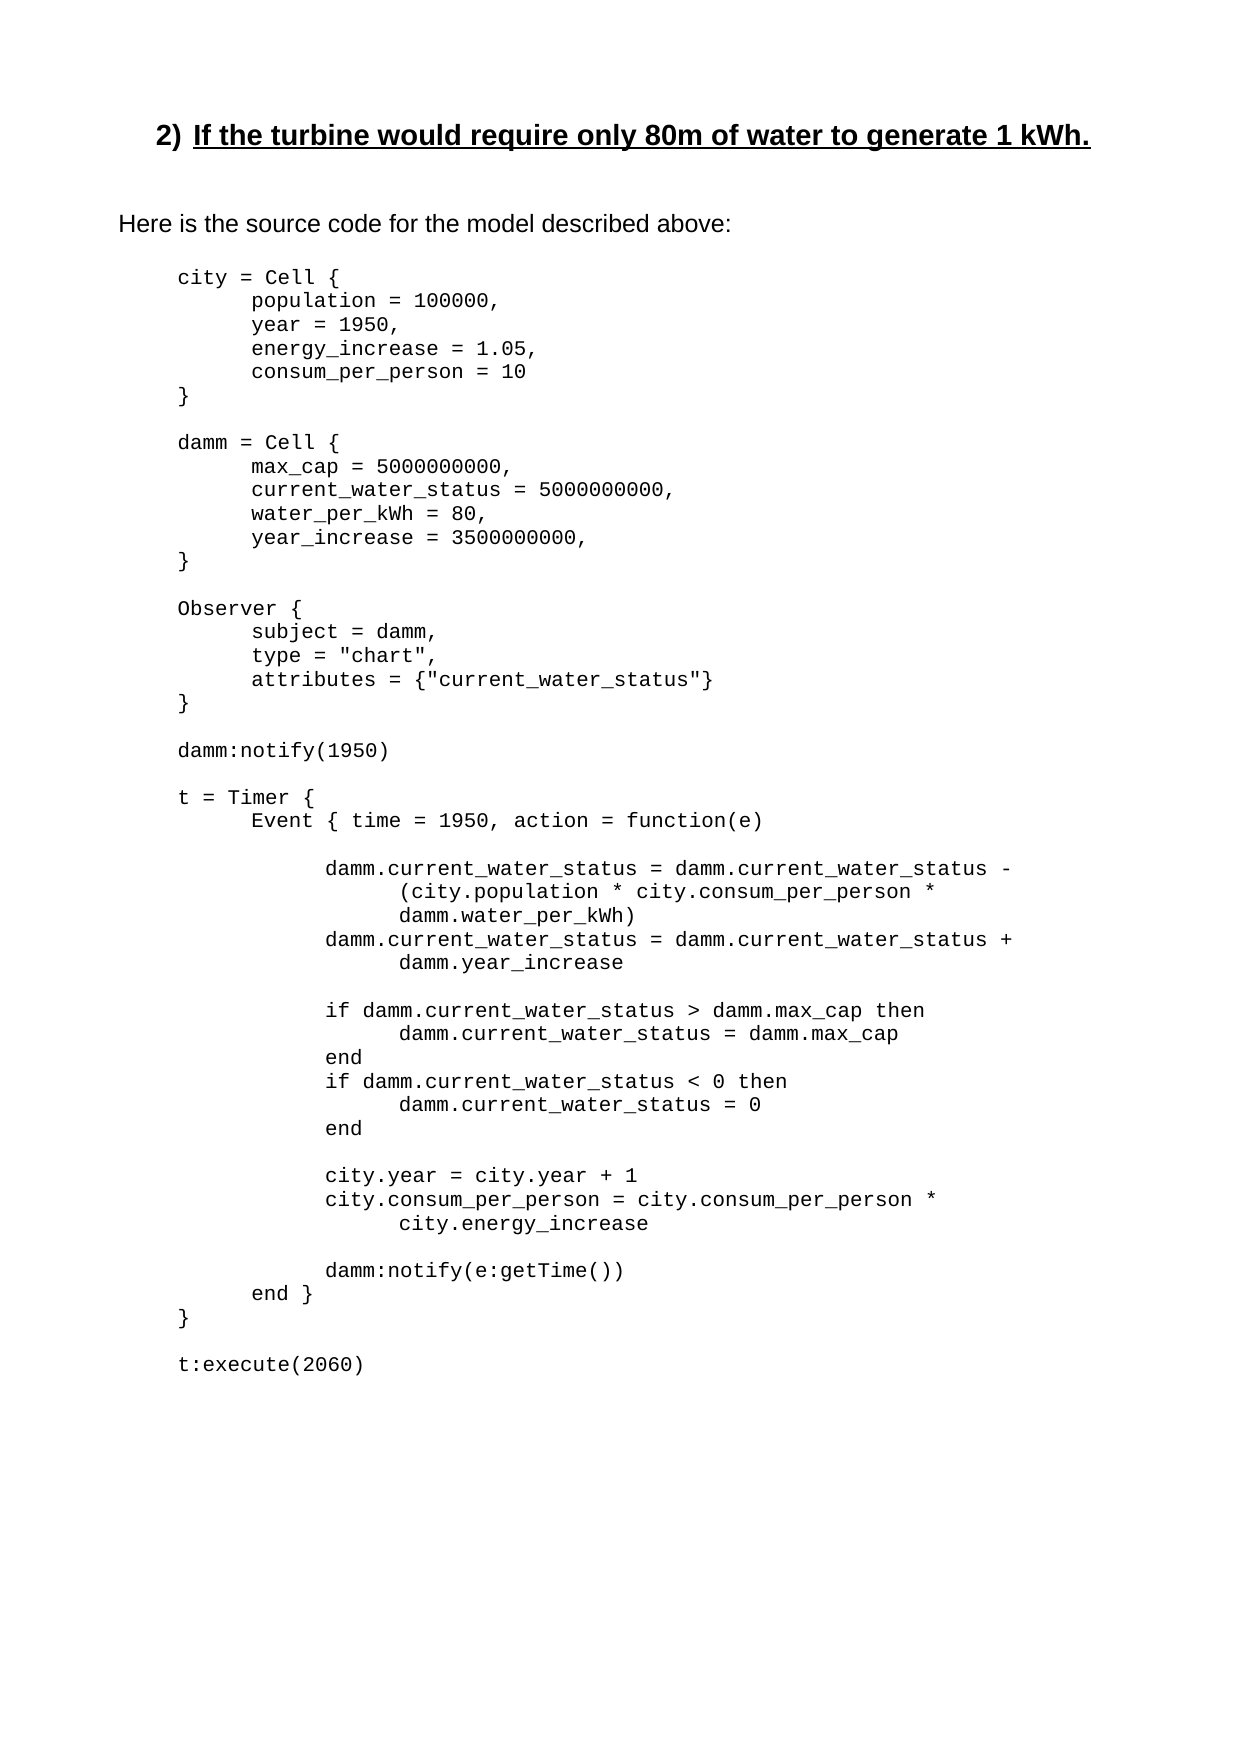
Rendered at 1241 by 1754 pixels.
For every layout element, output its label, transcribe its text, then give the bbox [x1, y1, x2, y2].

text Here is the source code for the model described above: [118, 209, 1122, 238]
text } [177, 692, 1063, 716]
text } [177, 385, 1063, 408]
text subject = damm, [177, 621, 1063, 645]
text if damm.current_water_status < 0 then [177, 1071, 1063, 1094]
text year_increase = 3500000000, [177, 527, 1063, 550]
text current_water_status = 5000000000, [177, 479, 1063, 503]
text energy_increase = 1.05, [177, 338, 1063, 361]
text type = "chart", [177, 645, 1063, 669]
text } [177, 1307, 1063, 1331]
text damm:notify(e:getTime()) [177, 1260, 1063, 1283]
text damm.current_water_status = 0 [177, 1094, 1063, 1118]
list If the turbine would require only 80m of water to generate 1 kWh. [156, 118, 1122, 152]
text Event { time = 1950, action = function(e) [177, 811, 1063, 834]
text population = 100000, [177, 290, 1063, 314]
text damm.current_water_status = damm.current_water_status + damm.year_increase [177, 929, 1063, 976]
text city.consum_per_person = city.consum_per_person * city.energy_increase [177, 1189, 1063, 1236]
text consum_per_person = 10 [177, 361, 1063, 385]
text city = Cell { [177, 267, 1063, 290]
text } [177, 550, 1063, 574]
text max_cap = 5000000000, [177, 456, 1063, 479]
text if damm.current_water_status > damm.max_cap then [177, 1000, 1063, 1023]
text end [177, 1047, 1063, 1071]
text end } [177, 1283, 1063, 1307]
text water_per_kWh = 80, [177, 503, 1063, 527]
text attributes = {"current_water_status"} [177, 669, 1063, 692]
text damm = Cell { [177, 432, 1063, 456]
text t = Timer { [177, 787, 1063, 811]
text damm.current_water_status = damm.current_water_status - (city.population * city.consum_per_person * damm.water_per_kWh) [177, 858, 1063, 929]
text city.year = city.year + 1 [177, 1165, 1063, 1189]
text t:execute(2060) [177, 1354, 1063, 1378]
text damm.current_water_status = damm.max_cap [177, 1023, 1063, 1047]
text end [177, 1118, 1063, 1142]
text damm:notify(1950) [177, 739, 1063, 763]
text Observer { [177, 598, 1063, 621]
text year = 1950, [177, 314, 1063, 338]
